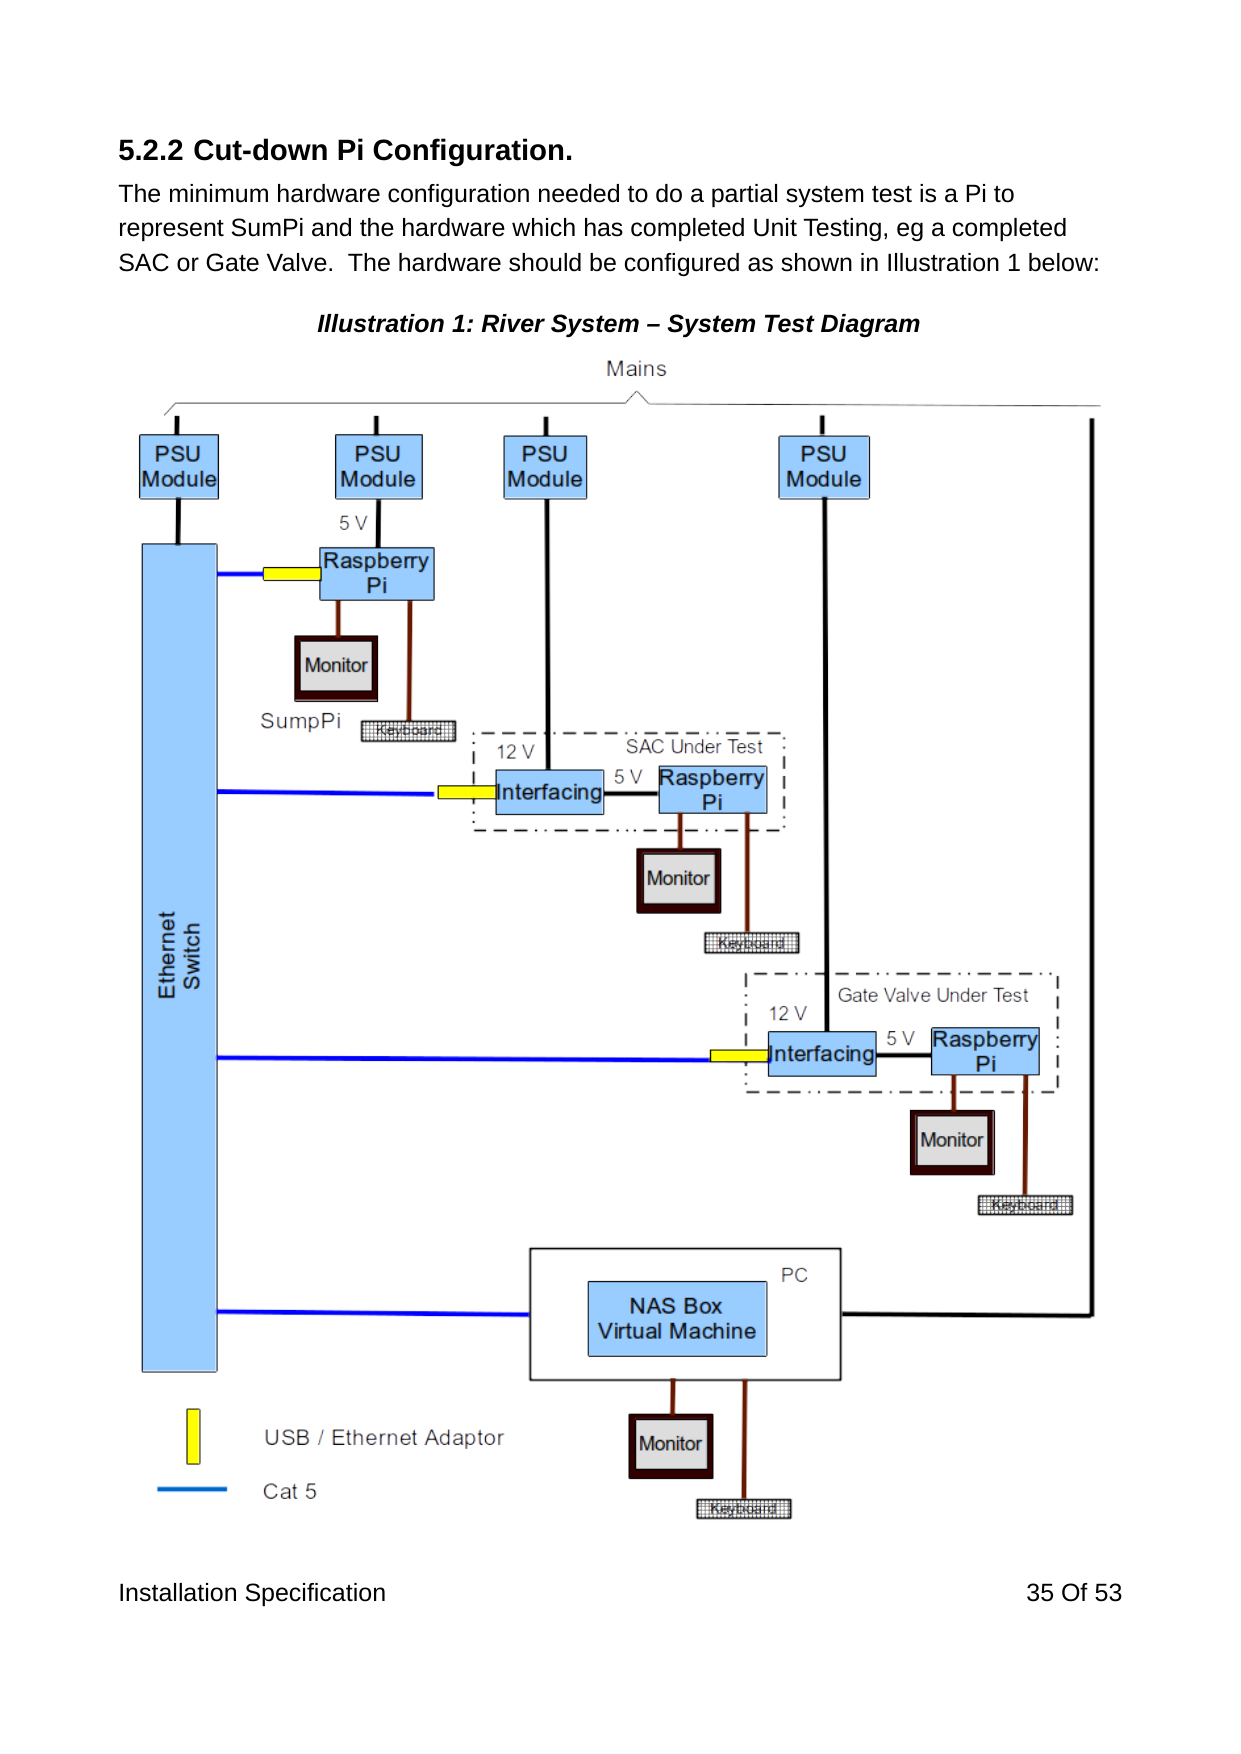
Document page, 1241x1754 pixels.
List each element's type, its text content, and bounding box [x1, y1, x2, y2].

picture [118, 350, 1123, 1536]
subtitle Cut-down Pi Configuration. [118, 133, 1122, 166]
subtitle Illustration 1: River System – System Test Diagram [118, 309, 1122, 338]
text The minimum hardware configuration needed to do a partial system test is a Pi to represent SumPi and the hardware which has completed Unit Testing, eg a completed SAC or Gate Valve. The hardware should be configured as shown in Illustration 1 below: [118, 179, 1122, 277]
